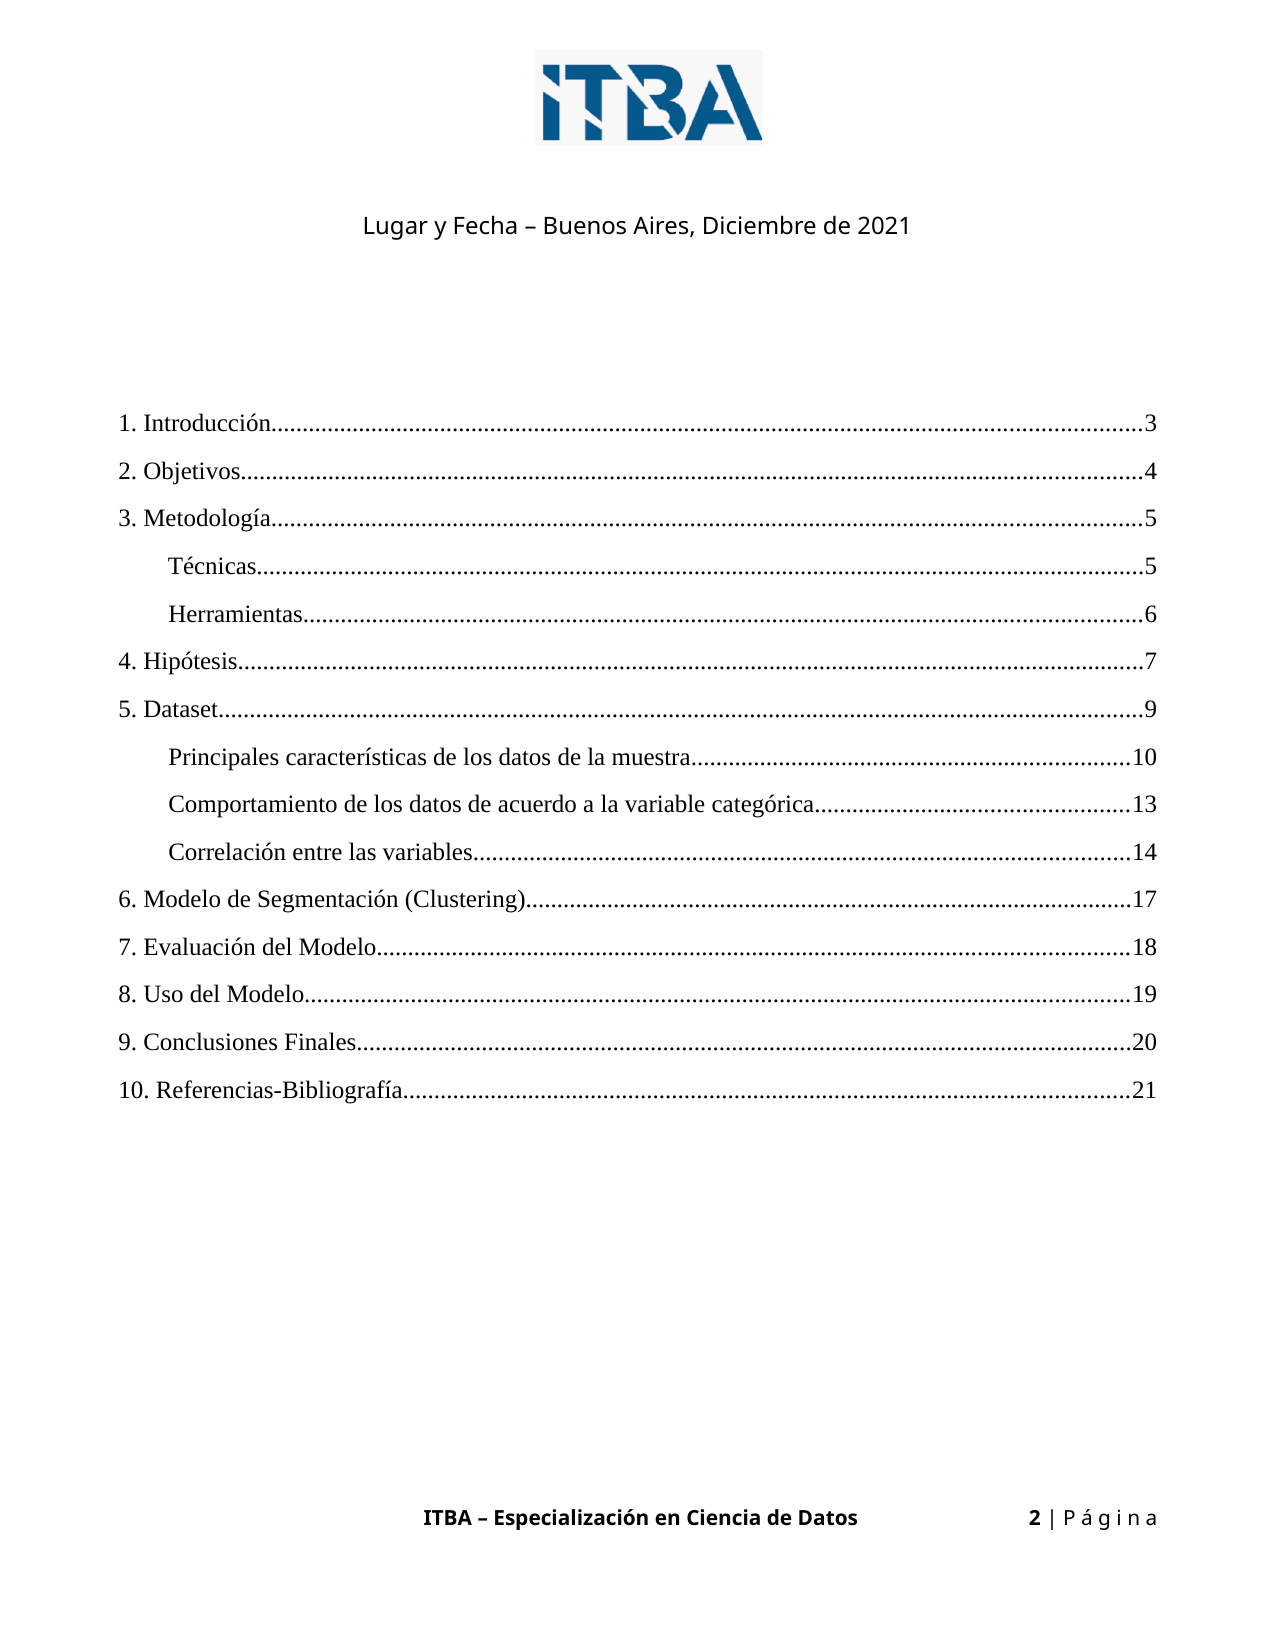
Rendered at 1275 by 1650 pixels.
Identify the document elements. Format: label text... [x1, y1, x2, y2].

list Comportamiento de los datos de acuerdo a la variable categórica 13 [118, 789, 1157, 818]
list 4. Hipótesis 7 [118, 646, 1157, 675]
list Principales características de los datos de la muestra 10 [118, 742, 1157, 770]
list 6. Modelo de Segmentación (Clustering) 17 [118, 884, 1157, 913]
list 3. Metodología 5 [118, 503, 1157, 532]
list 9. Conclusiones Finales 20 [118, 1027, 1157, 1056]
list Correlación entre las variables 14 [118, 837, 1157, 866]
picture [535, 50, 763, 146]
list 2. Objetivos 4 [118, 456, 1157, 485]
list 7. Evaluación del Modelo 18 [118, 932, 1157, 961]
list 8. Uso del Modelo 19 [118, 979, 1157, 1008]
list Técnicas 5 [118, 551, 1157, 580]
list Herramientas 6 [118, 599, 1157, 627]
text Lugar y Fecha – Buenos Aires, Diciembre de 2021 [118, 209, 1157, 242]
list 5. Dataset 9 [118, 694, 1157, 723]
list 1. Introducción 3 [118, 408, 1157, 437]
list 10. Referencias-Bibliografía 21 [118, 1075, 1157, 1103]
